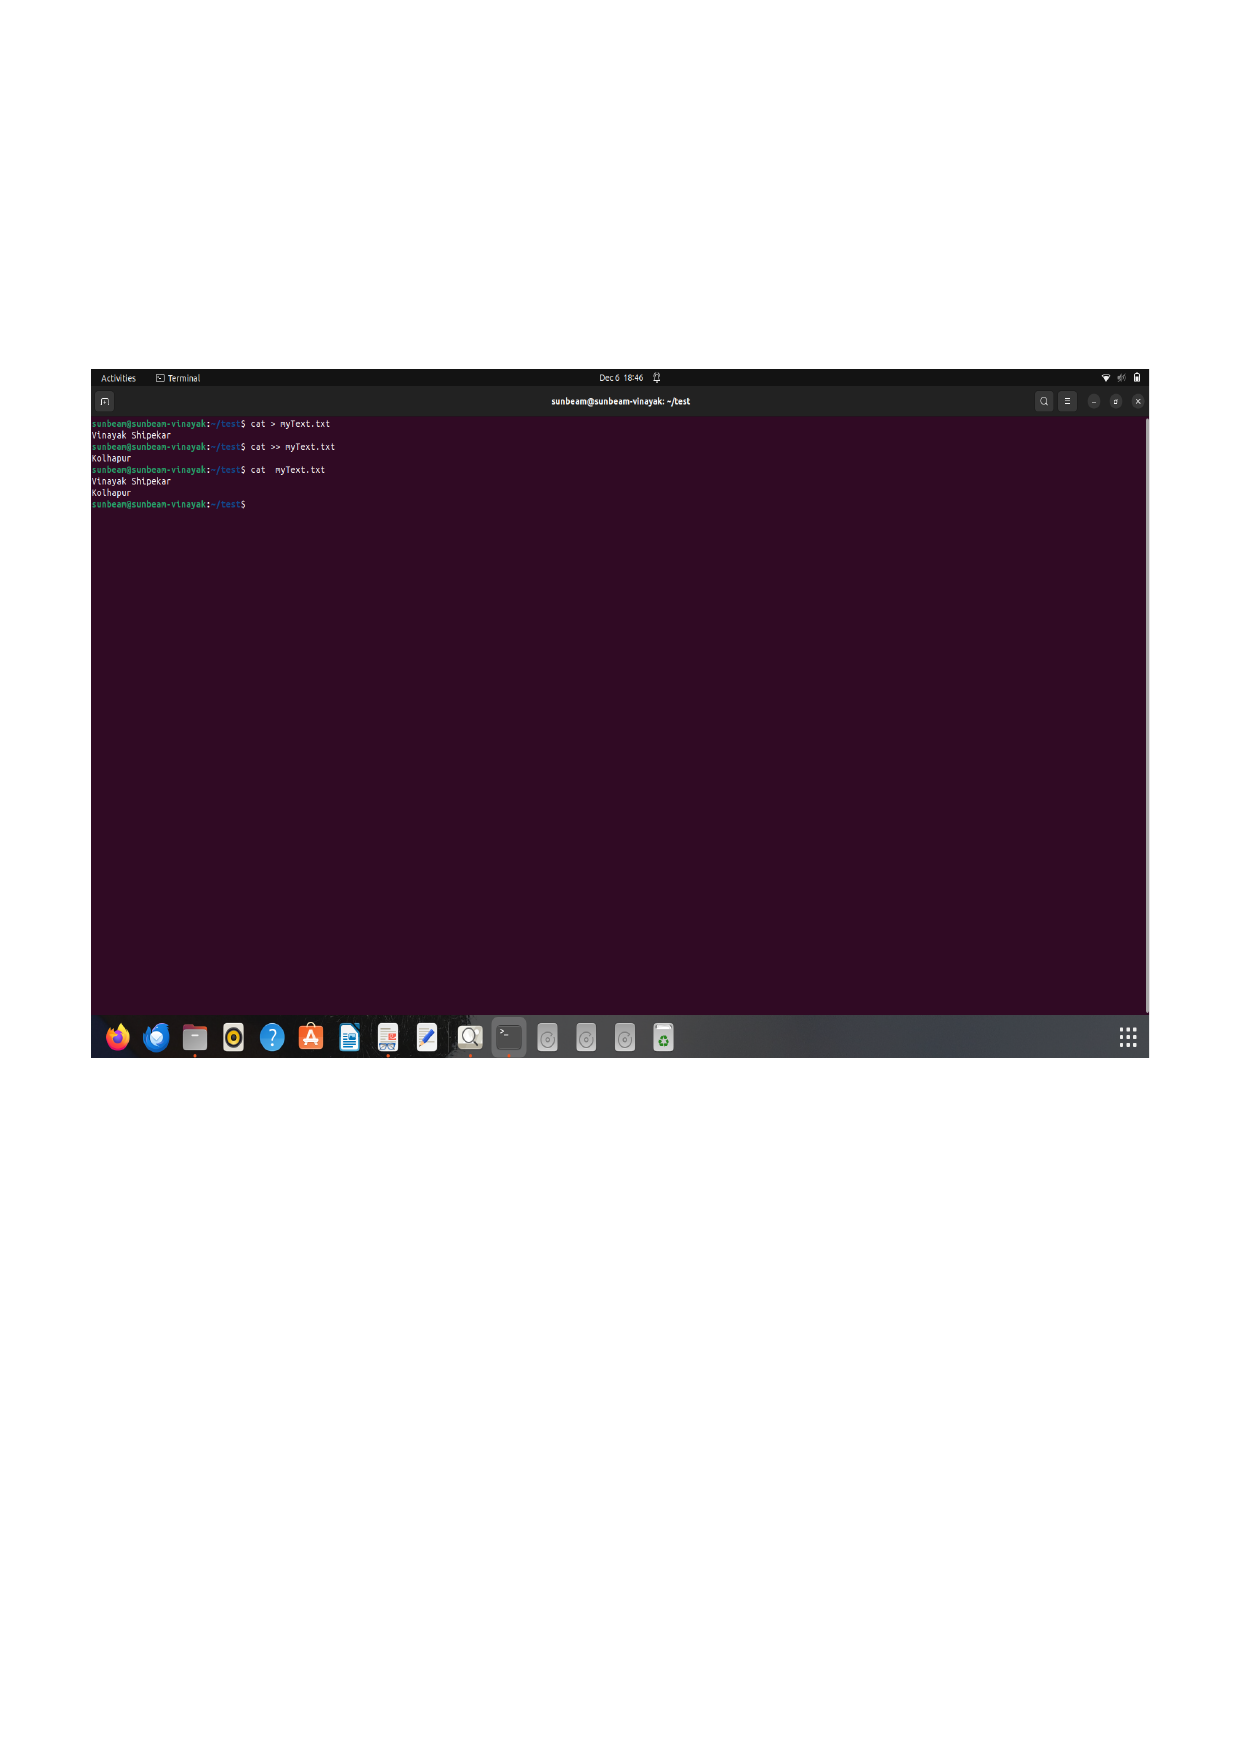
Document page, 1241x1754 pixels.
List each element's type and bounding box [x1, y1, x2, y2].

picture [91, 369, 1150, 1058]
